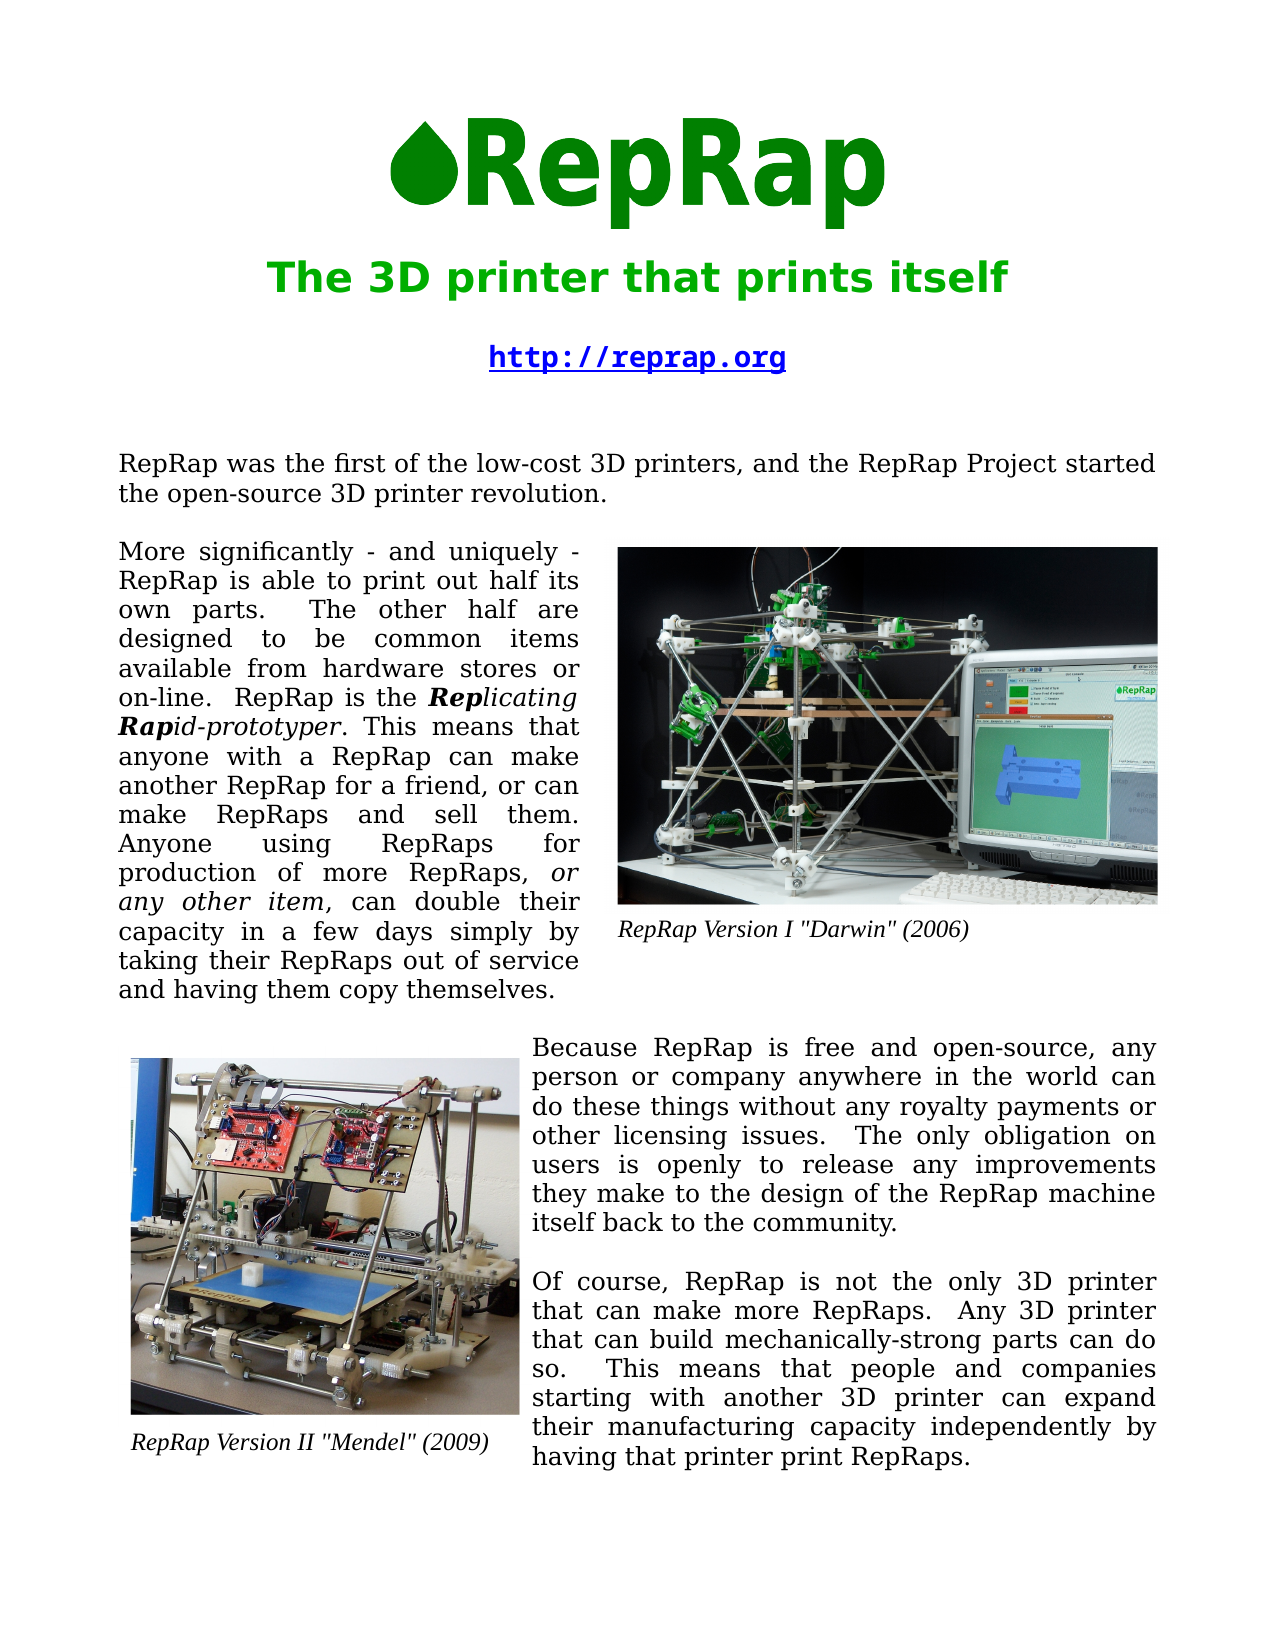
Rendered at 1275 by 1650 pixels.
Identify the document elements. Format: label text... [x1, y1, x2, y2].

text RepRap Version II "Mendel" (2009) [118, 1427, 532, 1456]
text Of course, RepRap is not the only 3D printer that can make more RepRaps. Any 3D printer that can build mechanically-strong parts can do so. This means that people and companies starting with another 3D printer can expand their manufacturing capacity independently by having that printer print RepRaps. [118, 1267, 1157, 1471]
picture [390, 118, 885, 229]
text The 3D printer that prints itself [118, 253, 1157, 302]
text More significantly - and uniquely - RepRap is able to print out half its own parts. The other half are designed to be common items available from hardware stores or on-line. RepRap is the Replicating Rapid-prototyper. This means that anyone with a RepRap can make another RepRap for a friend, or can make RepRaps and sell them. Anyone using RepRaps for production of more RepRaps, or any other item, can double their capacity in a few days simply by taking their RepRaps out of service and having them copy themselves. [118, 537, 1157, 1004]
text http://reprap.org [118, 336, 1157, 376]
text Because RepRap is free and open-source, any person or company anywhere in the world can do these things without any royalty payments or other licensing issues. The only obligation on users is openly to release any improvements they make to the design of the RepRap machine itself back to the community. [118, 1033, 1157, 1238]
text RepRap Version I "Darwin" (2006) [580, 562, 1157, 943]
picture [604, 537, 1171, 914]
text RepRap was the first of the low-cost 3D printers, and the RepRap Project started the open-source 3D printer revolution. [118, 450, 1157, 508]
picture [118, 1046, 532, 1427]
